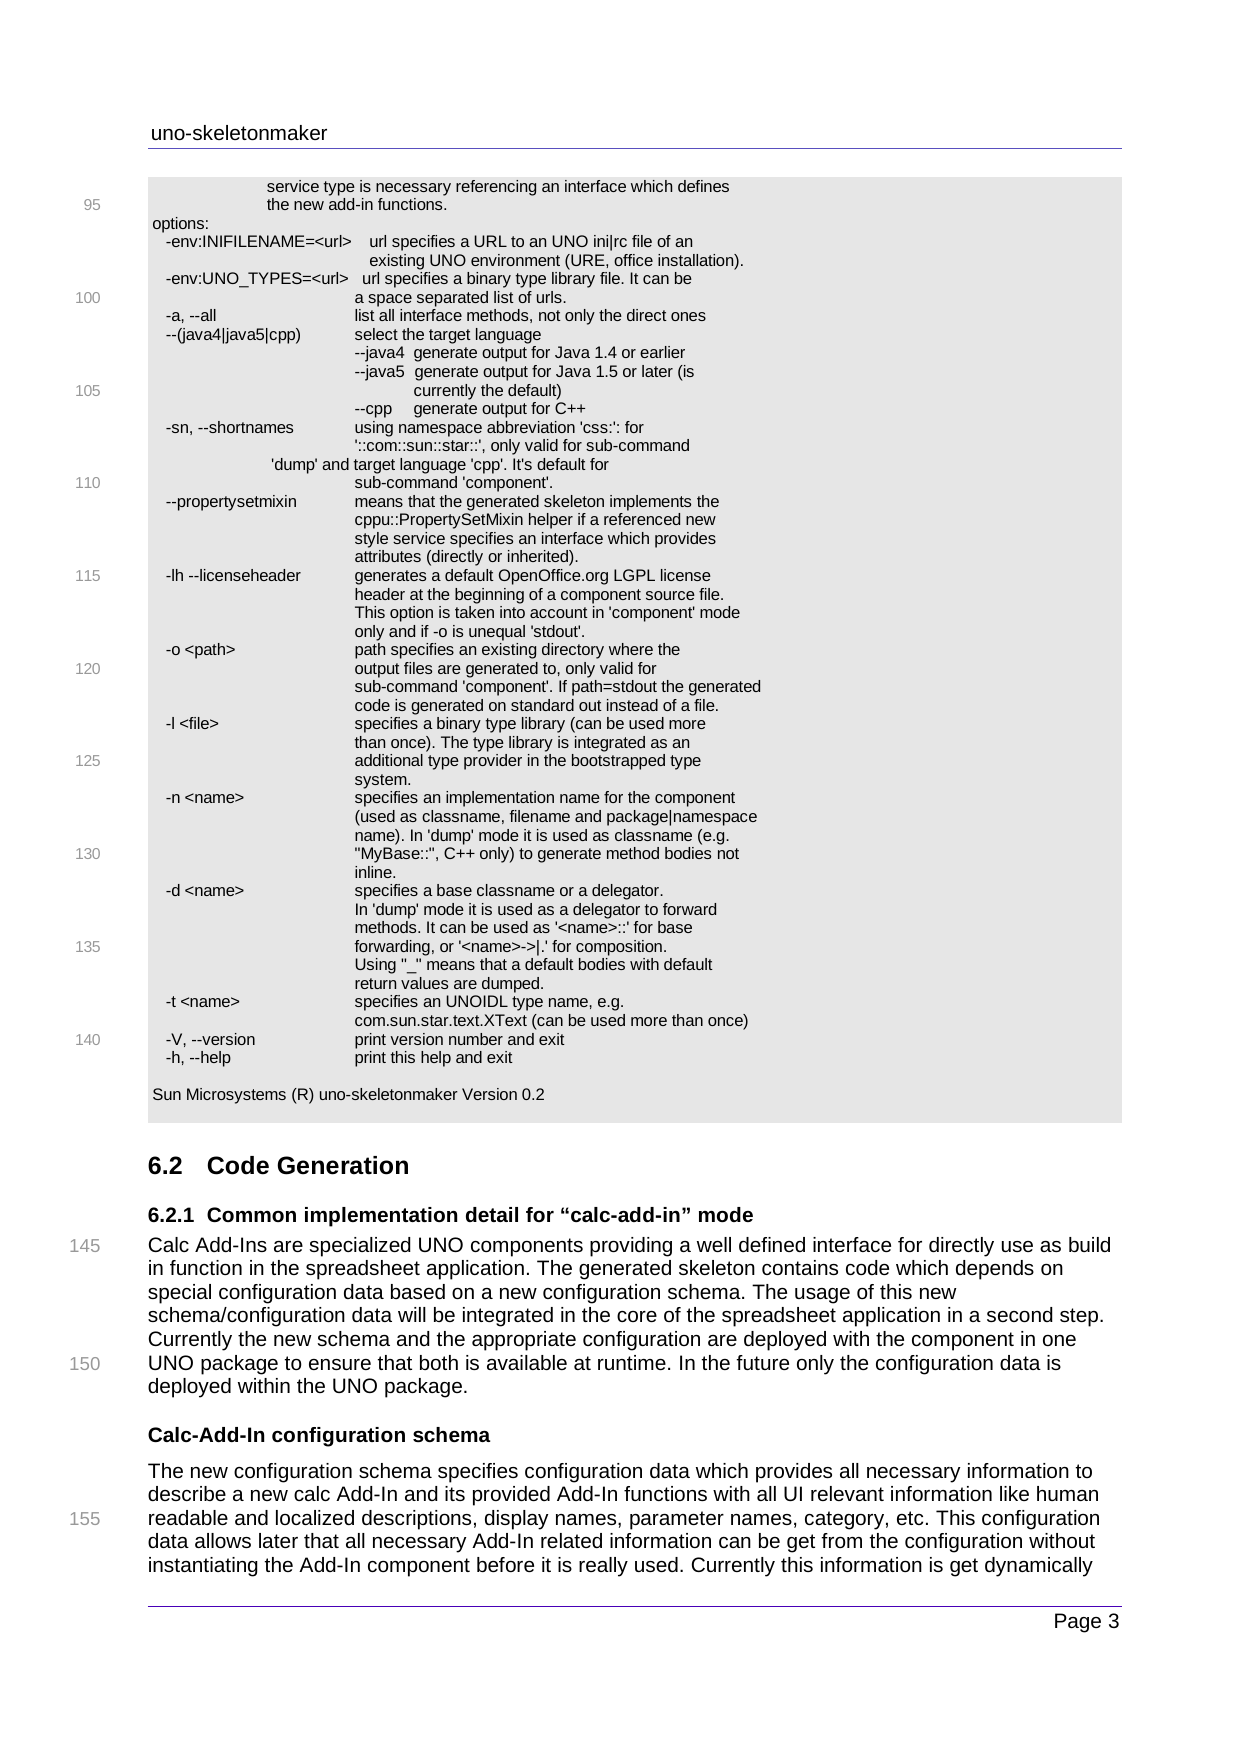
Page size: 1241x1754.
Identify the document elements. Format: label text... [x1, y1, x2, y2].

text header at the beginning of a component source file. [148, 585, 1122, 603]
text options: [148, 214, 1122, 233]
text inline. [148, 863, 1122, 882]
text output files are generated to, only valid for [148, 659, 1122, 678]
subtitle Code Generation [148, 1152, 1122, 1180]
text -sn, --shortnames using namespace abbreviation 'css:': for [148, 418, 1122, 437]
text cppu::PropertySetMixin helper if a referenced new [148, 511, 1122, 529]
text existing UNO environment (URE, office installation). [148, 251, 1122, 270]
text -lh --licenseheader generates a default OpenOffice.org LGPL license [148, 566, 1122, 585]
text Using "_" means that a default bodies with default [148, 956, 1122, 974]
text --java4 generate output for Java 1.4 or earlier [148, 344, 1122, 362]
text return values are dumped. [148, 974, 1122, 993]
text Sun Microsystems (R) uno-skeletonmaker Version 0.2 [148, 1086, 1122, 1104]
text service type is necessary referencing an interface which defines [148, 177, 1122, 196]
text The new configuration schema specifies configuration data which provides all necessary information to describe a new calc Add-In and its provided Add-In functions with all UI relevant information like human readable and localized descriptions, display names, parameter names, category, etc. This configuration data allows later that all necessary Add-In related information can be get from the configuration without instantiating the Add-In component before it is really used. Currently this information is get dynamically [148, 1459, 1122, 1577]
text (used as classname, filename and package|namespace [148, 807, 1122, 826]
text 'dump' and target language 'cpp'. It's default for [148, 455, 1122, 474]
text only and if -o is unequal 'stdout'. [148, 622, 1122, 641]
text -t <name> specifies an UNOIDL type name, e.g. [148, 993, 1122, 1011]
text "MyBase::", C++ only) to generate method bodies not [148, 844, 1122, 863]
text style service specifies an interface which provides [148, 529, 1122, 548]
text name). In 'dump' mode it is used as classname (e.g. [148, 826, 1122, 844]
text forwarding, or '<name>->|.' for composition. [148, 937, 1122, 956]
text --propertysetmixin means that the generated skeleton implements the [148, 492, 1122, 511]
text --java5 generate output for Java 1.5 or later (is [148, 362, 1122, 381]
text -h, --help print this help and exit [148, 1048, 1122, 1067]
text This option is taken into account in 'component' mode [148, 603, 1122, 622]
text a space separated list of urls. [148, 288, 1122, 307]
text -o <path> path specifies an existing directory where the [148, 641, 1122, 659]
text '::com::sun::star::', only valid for sub-command [148, 437, 1122, 455]
text -env:UNO_TYPES=<url> url specifies a binary type library file. It can be [148, 270, 1122, 288]
text attributes (directly or inherited). [148, 548, 1122, 566]
subtitle Common implementation detail for “calc-add-in” mode [148, 1204, 1122, 1227]
text additional type provider in the bootstrapped type [148, 752, 1122, 770]
text -d <name> specifies a base classname or a delegator. [148, 882, 1122, 900]
text --(java4|java5|cpp) select the target language [148, 325, 1122, 344]
text the new add-in functions. [148, 196, 1122, 214]
text -a, --all list all interface methods, not only the direct ones [148, 307, 1122, 325]
text currently the default) [148, 381, 1122, 399]
text In 'dump' mode it is used as a delegator to forward [148, 900, 1122, 919]
subtitle Calc-Add-In configuration schema [148, 1423, 1122, 1447]
text methods. It can be used as '<name>::' for base [148, 919, 1122, 937]
text -l <file> specifies a binary type library (can be used more [148, 715, 1122, 733]
text -V, --version print version number and exit [148, 1030, 1122, 1048]
text sub-command 'component'. If path=stdout the generated [148, 678, 1122, 696]
text -n <name> specifies an implementation name for the component [148, 789, 1122, 807]
text Calc Add-Ins are specialized UNO components providing a well defined interface for directly use as build in function in the spreadsheet application. The generated skeleton contains code which depends on special configuration data based on a new configuration schema. The usage of this new schema/configuration data will be integrated in the core of the spreadsheet application in a second step. Currently the new schema and the appropriate configuration are deployed with the component in one UNO package to ensure that both is available at runtime. In the future only the configuration data is deployed within the UNO package. [148, 1233, 1122, 1398]
text system. [148, 770, 1122, 789]
text code is generated on standard out instead of a file. [148, 696, 1122, 715]
text sub-command 'component'. [148, 474, 1122, 492]
text -env:INIFILENAME=<url> url specifies a URL to an UNO ini|rc file of an [148, 233, 1122, 251]
text than once). The type library is integrated as an [148, 733, 1122, 752]
text com.sun.star.text.XText (can be used more than once) [148, 1011, 1122, 1030]
text --cpp generate output for C++ [148, 399, 1122, 418]
